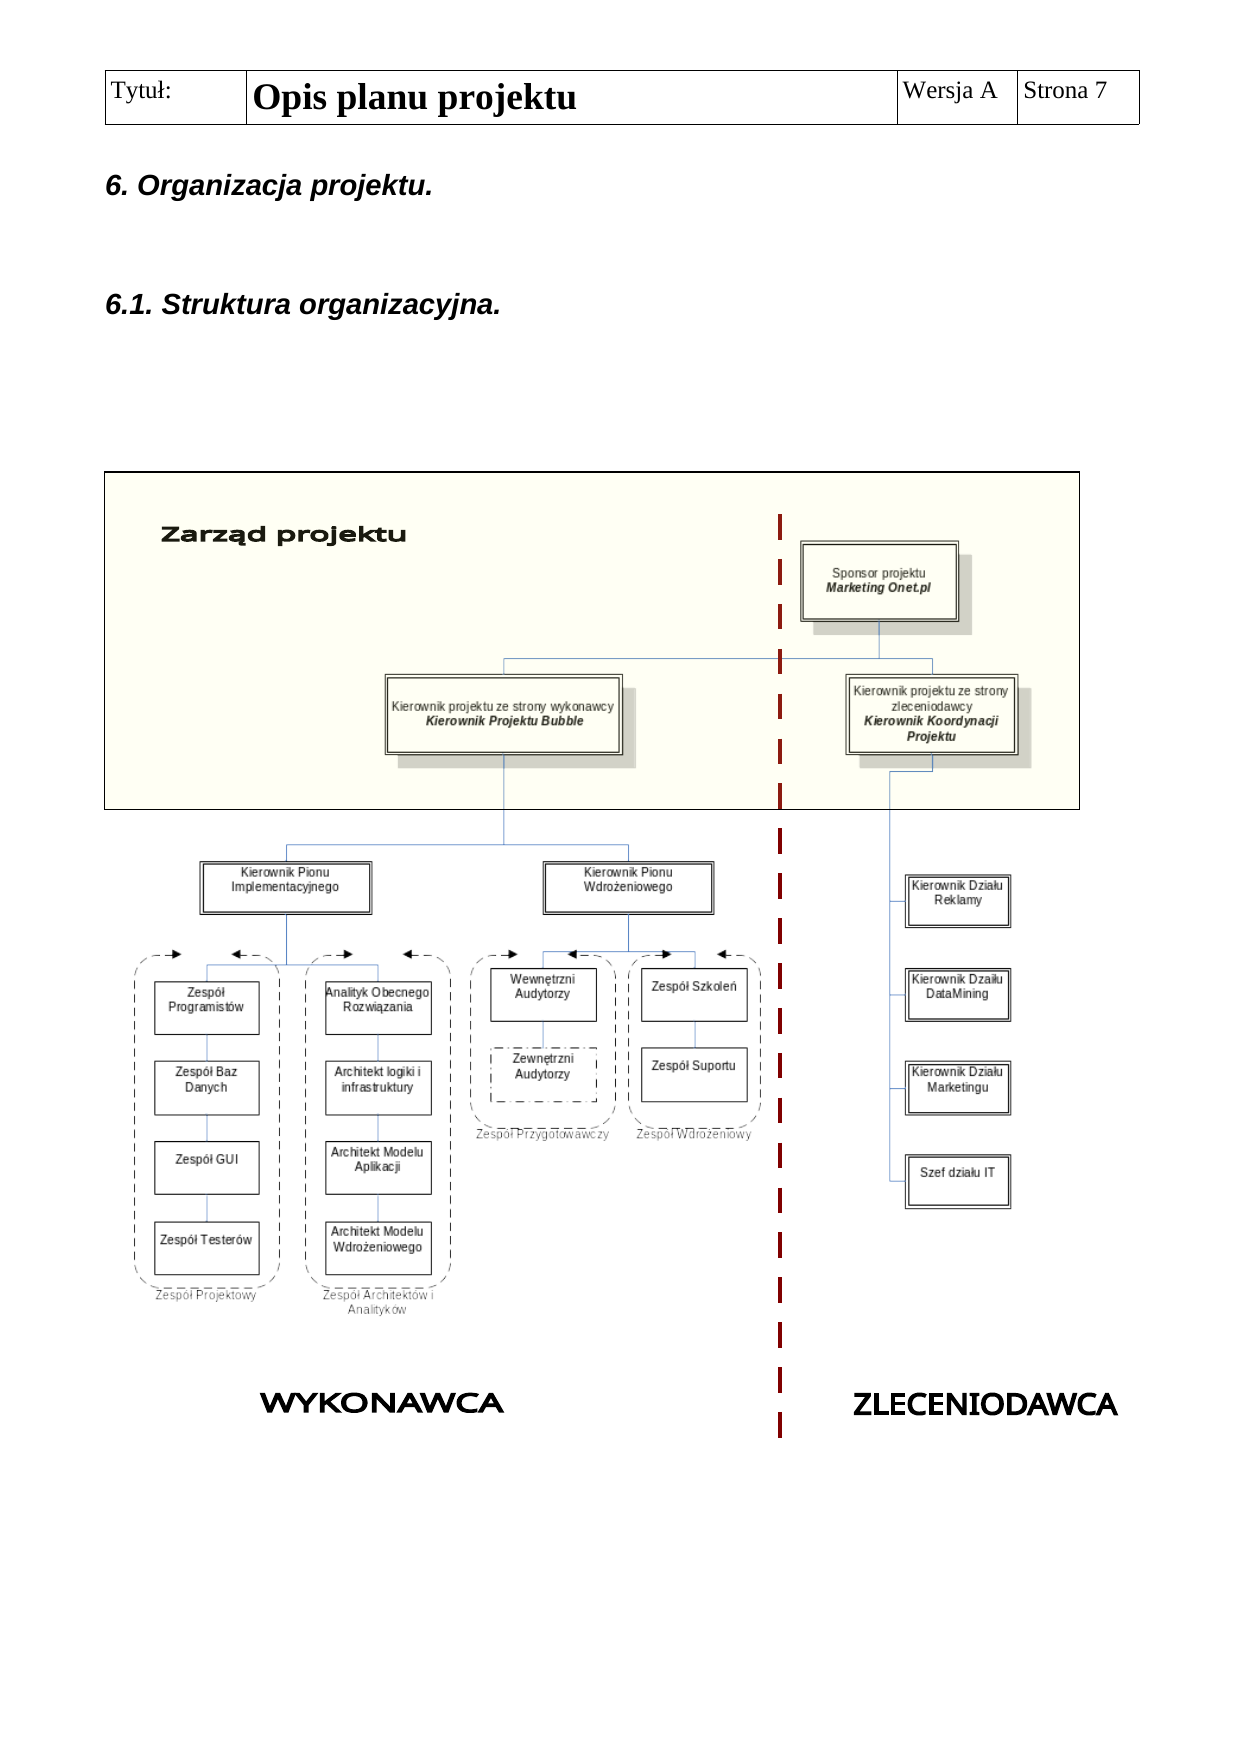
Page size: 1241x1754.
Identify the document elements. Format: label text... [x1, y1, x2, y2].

subtitle 6.1. Struktura organizacyjna. [105, 288, 1138, 321]
subtitle 6. Organizacja projektu. [105, 169, 1138, 201]
